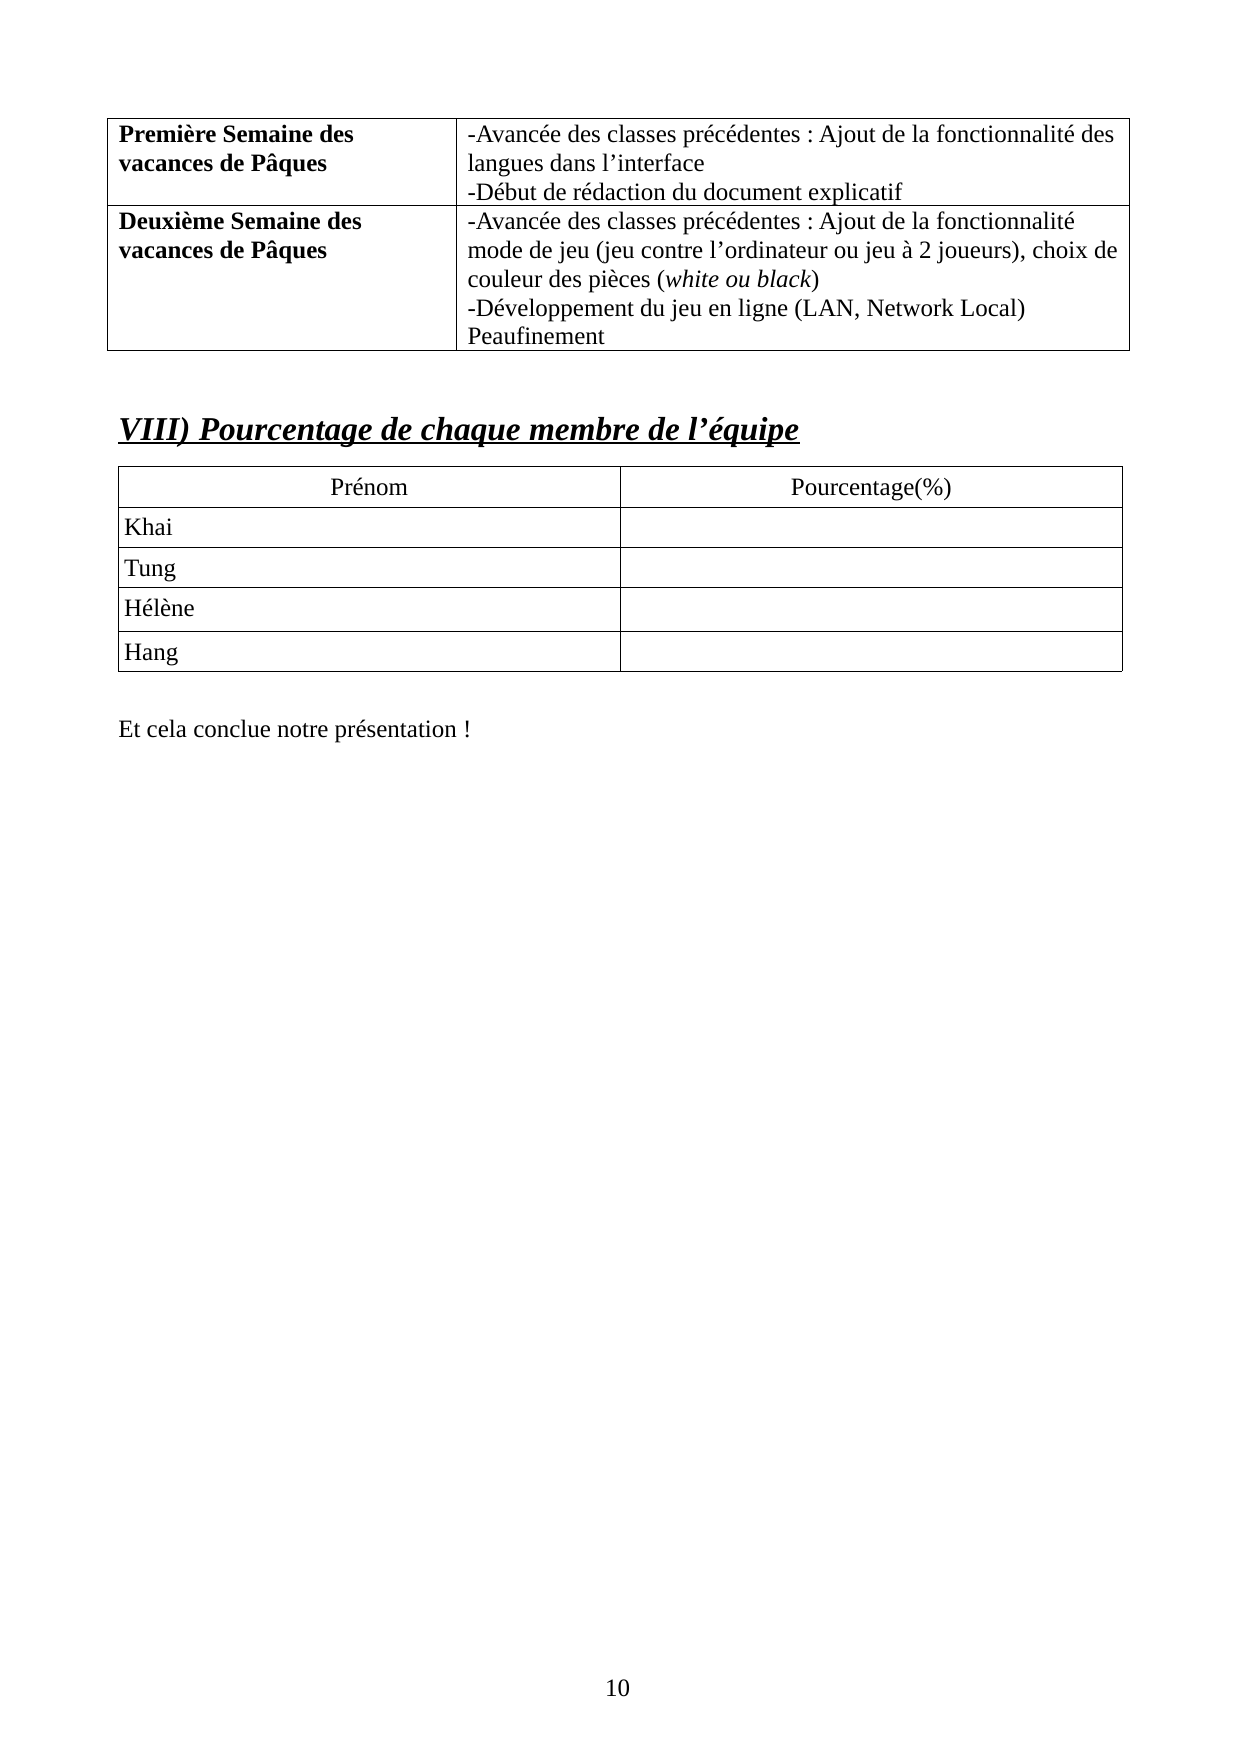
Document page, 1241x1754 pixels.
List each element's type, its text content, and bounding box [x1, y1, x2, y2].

table_header Pourcentage(%) [621, 467, 1122, 507]
table_cell Deuxième Semaine des vacances de Pâques [108, 206, 456, 350]
table_cell Khai [119, 508, 620, 547]
table_cell Hang [119, 632, 620, 671]
table_cell -Avancée des classes précédentes : Ajout de la fonctionnalité mode de jeu (jeu contre l’ordinateur ou jeu à 2 joueurs), choix de couleur des pièces (white ou black) -Développement du jeu en ligne (LAN, Network Local) Peaufinement [457, 206, 1129, 350]
table_cell -Avancée des classes précédentes : Ajout de la fonctionnalité des langues dans l’interface -Début de rédaction du document explicatif [457, 119, 1129, 205]
table_cell [621, 508, 1122, 547]
text Et cela conclue notre présentation ! [118, 714, 1122, 743]
table_cell [621, 588, 1122, 631]
table_cell Hélène [119, 588, 620, 631]
table_cell Tung [119, 548, 620, 587]
table_cell Première Semaine des vacances de Pâques [108, 119, 456, 205]
text VIII) Pourcentage de chaque membre de l’équipe [118, 409, 1122, 447]
table_header Prénom [119, 467, 620, 507]
table_cell [621, 548, 1122, 587]
table_cell [621, 632, 1122, 671]
